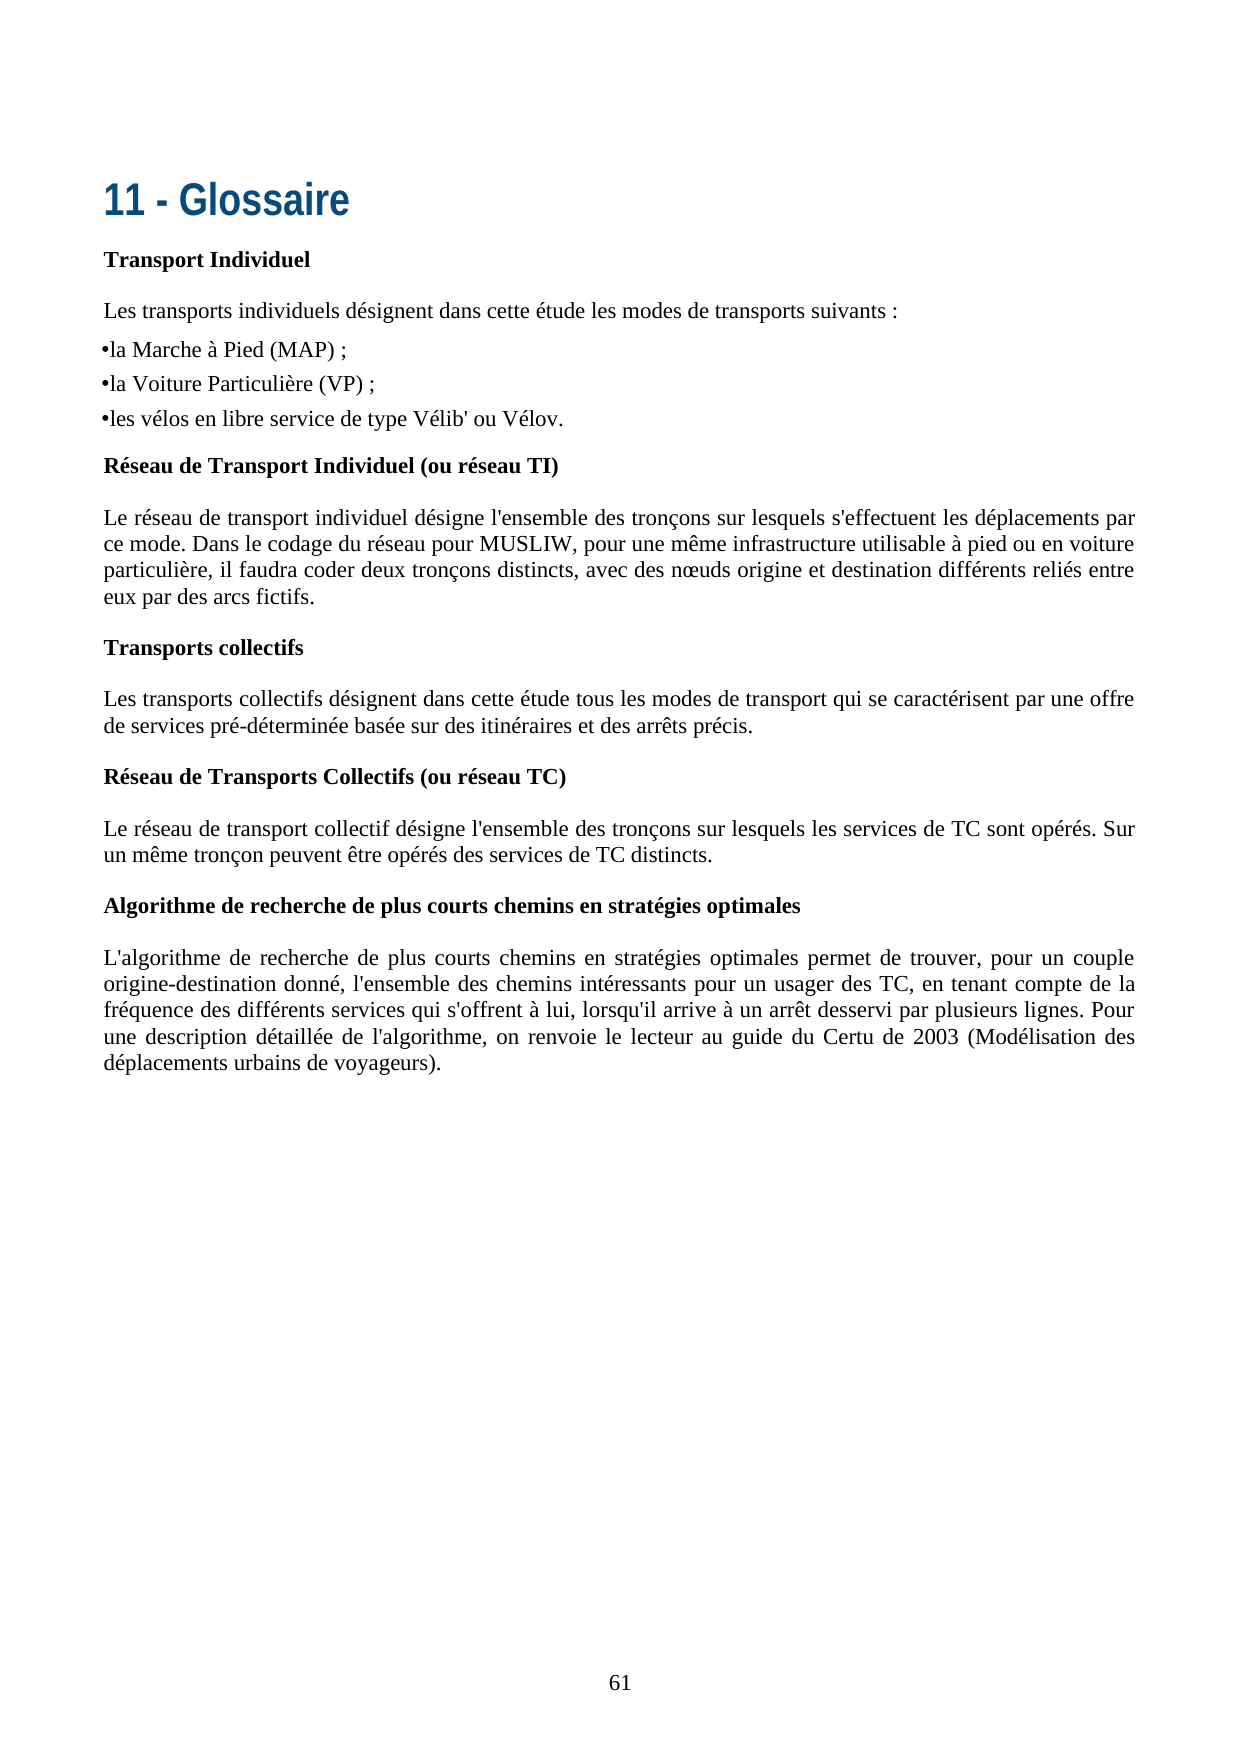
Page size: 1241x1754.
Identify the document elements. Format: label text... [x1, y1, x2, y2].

text Les transports collectifs désignent dans cette étude tous les modes de transport qui se caractérisent par une offre de services pré-déterminée basée sur des itinéraires et des arrêts précis. [103, 686, 1137, 738]
list les vélos en libre service de type Vélib' ou Vélov. [101, 405, 1142, 432]
list la Marche à Pied (MAP) ; [101, 336, 1142, 362]
list la Voiture Particulière (VP) ; [101, 371, 1142, 397]
text Réseau de Transports Collectifs (ou réseau TC) [103, 763, 1137, 789]
text Réseau de Transport Individuel (ou réseau TI) [103, 452, 1137, 479]
text Algorithme de recherche de plus courts chemins en stratégies optimales [103, 892, 1137, 919]
text Transport Individuel [103, 246, 1137, 272]
text Transports collectifs [103, 634, 1137, 661]
text Le réseau de transport collectif désigne l'ensemble des tronçons sur lesquels les services de TC sont opérés. Sur un même tronçon peuvent être opérés des services de TC distincts. [103, 814, 1137, 867]
text Les transports individuels désignent dans cette étude les modes de transports suivants : [103, 297, 1137, 323]
text Le réseau de transport individuel désigne l'ensemble des tronçons sur lesquels s'effectuent les déplacements par ce mode. Dans le codage du réseau pour MUSLIW, pour une même infrastructure utilisable à pied ou en voiture particulière, il faudra coder deux tronçons distincts, avec des nœuds origine et destination différents reliés entre eux par des arcs fictifs. [103, 504, 1137, 609]
text L'algorithme de recherche de plus courts chemins en stratégies optimales permet de trouver, pour un couple origine-destination donné, l'ensemble des chemins intéressants pour un usager des TC, en tenant compte de la fréquence des différents services qui s'offrent à lui, lorsqu'il arrive à un arrêt desservi par plusieurs lignes. Pour une description détaillée de l'algorithme, on renvoie le lecteur au guide du Certu de 2003 (Modélisation des déplacements urbains de voyageurs). [103, 944, 1137, 1075]
subtitle Glossaire [103, 172, 1137, 225]
